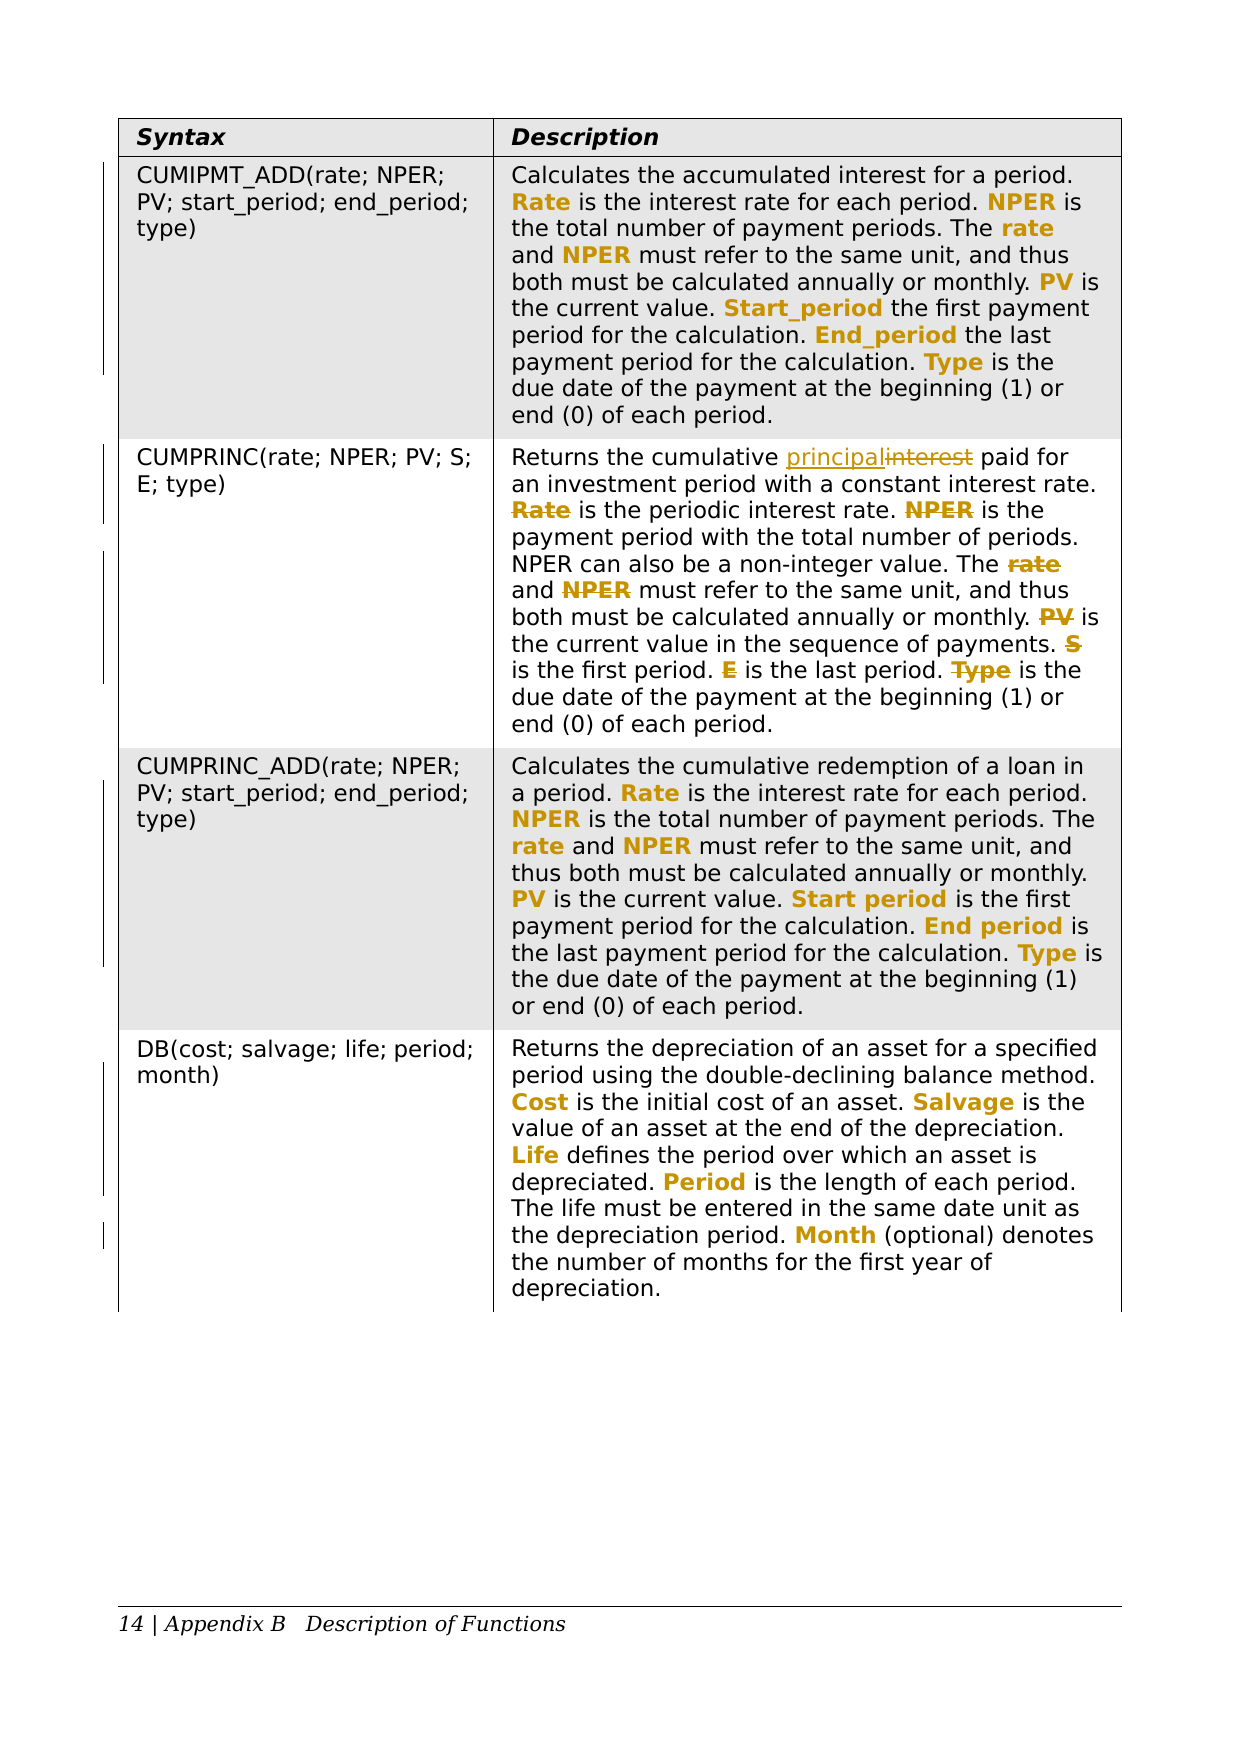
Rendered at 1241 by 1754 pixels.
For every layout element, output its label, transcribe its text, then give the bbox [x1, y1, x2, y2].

table_cell Calculates the cumulative redemption of a loan in a period. Rate is the interest rate for each period. NPER is the total number of payment periods. The rate and NPER must refer to the same unit, and thus both must be calculated annually or monthly. PV is the current value. Start period is the first payment period for the calculation. End period is the last payment period for the calculation. Type is the due date of the payment at the beginning (1) or end (0) of each period. [494, 748, 1121, 1030]
table_cell DB(cost; salvage; life; period; month) [119, 1030, 493, 1312]
table_cell CUMPRINC(rate; NPER; PV; S; E; type) [119, 439, 493, 748]
table_header Description [494, 119, 1121, 156]
table_cell Calculates the accumulated interest for a period. Rate is the interest rate for each period. NPER is the total number of payment periods. The rate and NPER must refer to the same unit, and thus both must be calculated annually or monthly. PV is the current value. Start_period the first payment period for the calculation. End_period the last payment period for the calculation. Type is the due date of the payment at the beginning (1) or end (0) of each period. [494, 157, 1121, 439]
table_cell CUMIPMT_ADD(rate; NPER; PV; start_period; end_period; type) [119, 157, 493, 439]
table_cell Returns the cumulative principal paid for an investment period with a constant interest rate. is the periodic interest rate. is the payment period with the total number of periods. NPER can also be a non-integer value. The and must refer to the same unit, and thus both must be calculated annually or monthly. is the current value in the sequence of payments. is the first period. is the last period. is the due date of the payment at the beginning (1) or end (0) of each period. [494, 439, 1121, 748]
table_cell Returns the depreciation of an asset for a specified period using the double-declining balance method. Cost is the initial cost of an asset. Salvage is the value of an asset at the end of the depreciation. Life defines the period over which an asset is depreciated. Period is the length of each period. The life must be entered in the same date unit as the depreciation period. Month (optional) denotes the number of months for the first year of depreciation. [494, 1030, 1121, 1312]
table_cell CUMPRINC_ADD(rate; NPER; PV; start_period; end_period; type) [119, 748, 493, 1030]
table_header Syntax [119, 119, 493, 156]
